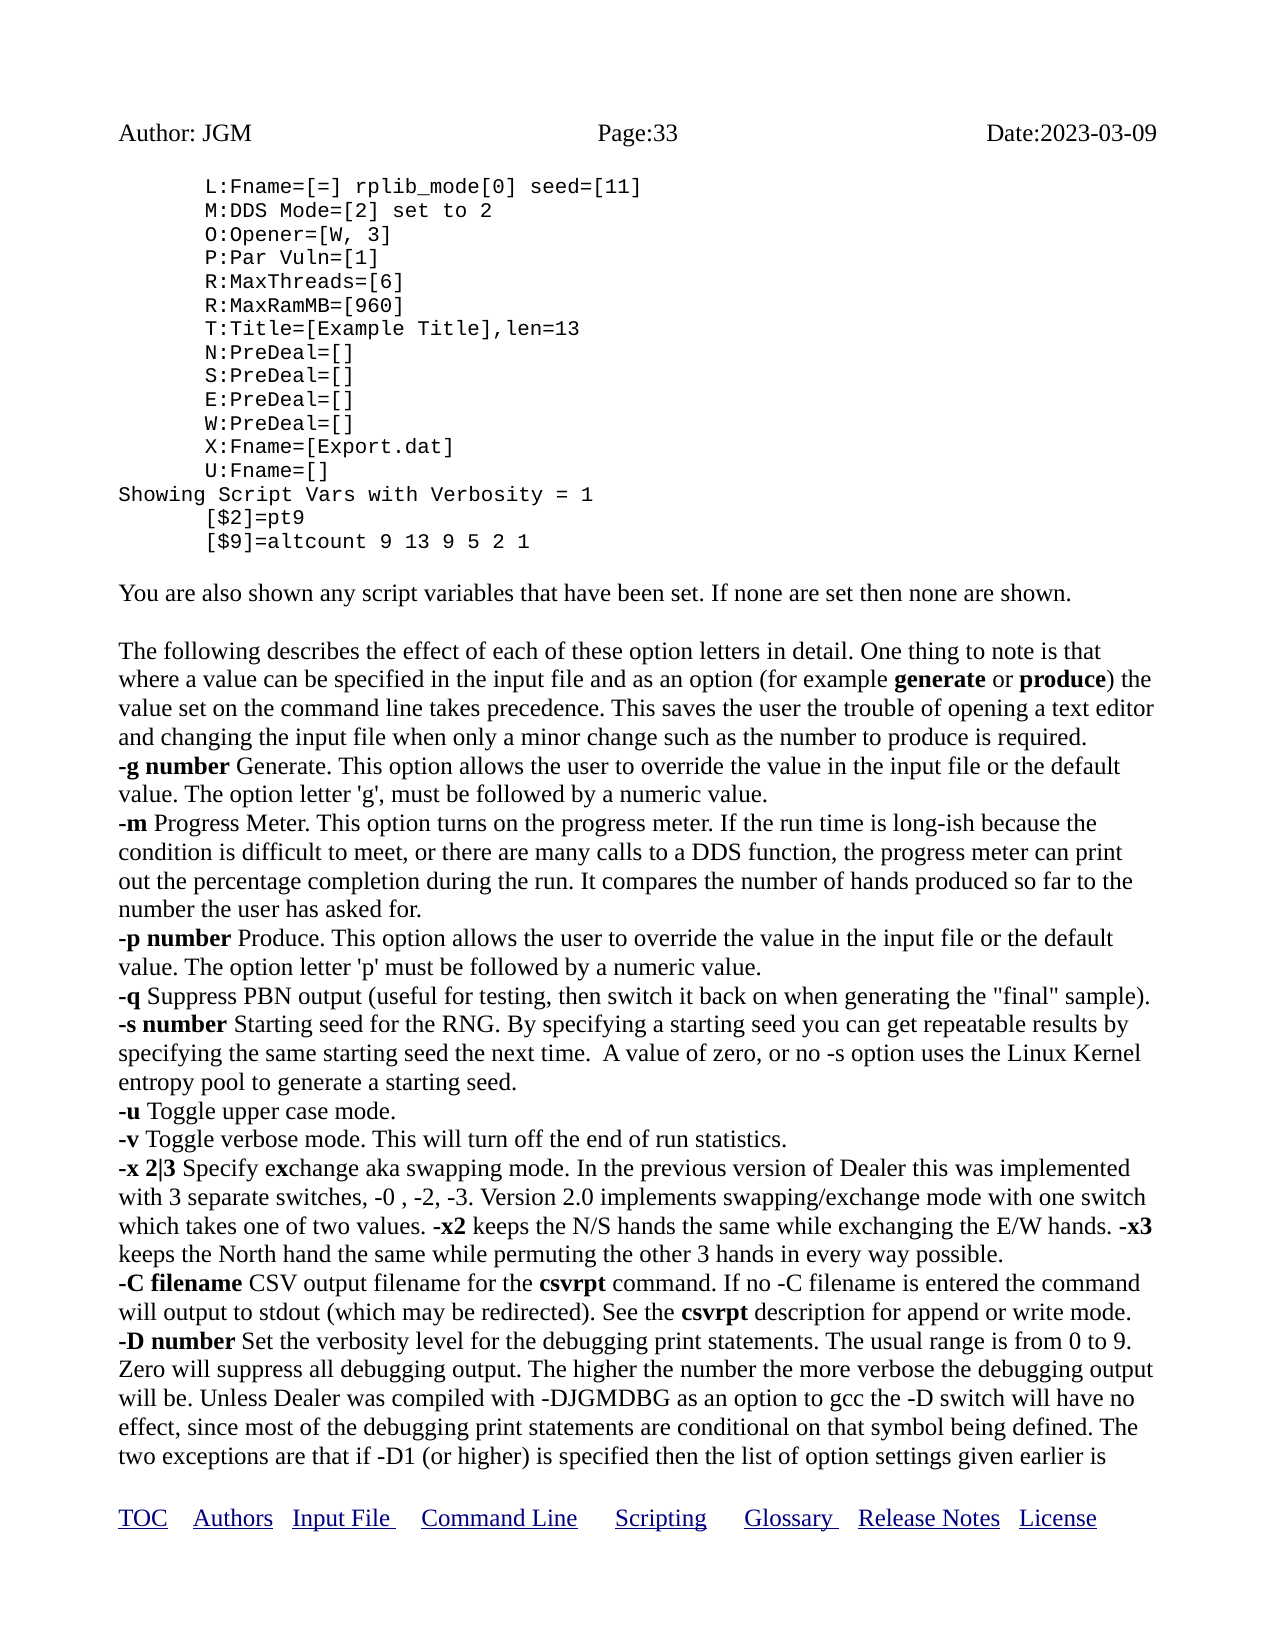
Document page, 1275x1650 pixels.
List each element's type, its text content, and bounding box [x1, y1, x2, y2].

text P:Par Vuln=[1] [118, 247, 1157, 271]
text -x 2|3 Specify exchange aka swapping mode. In the previous version of Dealer this was implemented with 3 separate switches, -0 , -2, -3. Version 2.0 implements swapping/exchange mode with one switch which takes one of two values. -x2 keeps the N/S hands the same while exchanging the E/W hands. -x3 keeps the North hand the same while permuting the other 3 hands in every way possible. [118, 1153, 1157, 1268]
text -v Toggle verbose mode. This will turn off the end of run statistics. [118, 1124, 1157, 1153]
text S:PreDeal=[] [118, 366, 1157, 389]
text [$9]=altcount 9 13 9 5 2 1 [118, 531, 1157, 555]
text -p number Produce. This option allows the user to override the value in the input file or the default value. The option letter 'p' must be followed by a numeric value. [118, 923, 1157, 981]
text X:Fname=[Export.dat] [118, 436, 1157, 460]
text -u Toggle upper case mode. [118, 1096, 1157, 1124]
text Showing Script Vars with Verbosity = 1 [118, 484, 1157, 507]
text -C filename CSV output filename for the csvrpt command. If no -C filename is entered the command will output to stdout (which may be redirected). See the csvrpt description for append or write mode. [118, 1268, 1157, 1326]
text T:Title=[Example Title],len=13 [118, 318, 1157, 342]
text -q Suppress PBN output (useful for testing, then switch it back on when generating the "final" sample). [118, 981, 1157, 1009]
text E:PreDeal=[] [118, 389, 1157, 413]
text R:MaxThreads=[6] [118, 271, 1157, 294]
text The following describes the effect of each of these option letters in detail. One thing to note is that where a value can be specified in the input file and as an option (for example generate or produce) the value set on the command line takes precedence. This saves the user the trouble of opening a text editor and changing the input file when only a minor change such as the number to produce is required. [118, 636, 1157, 751]
text R:MaxRamMB=[960] [118, 294, 1157, 318]
text N:PreDeal=[] [118, 342, 1157, 366]
text U:Fname=[] [118, 460, 1157, 484]
text [$2]=pt9 [118, 507, 1157, 531]
text M:DDS Mode=[2] set to 2 [118, 200, 1157, 224]
text -m Progress Meter. This option turns on the progress meter. If the run time is long-ish because the condition is difficult to meet, or there are many calls to a DDS function, the progress meter can print out the percentage completion during the run. It compares the number of hands produced so far to the number the user has asked for. [118, 808, 1157, 923]
text O:Opener=[W, 3] [118, 224, 1157, 247]
text -s number Starting seed for the RNG. By specifying a starting seed you can get repeatable results by specifying the same starting seed the next time. A value of zero, or no -s option uses the Linux Kernel entropy pool to generate a starting seed. [118, 1009, 1157, 1096]
text You are also shown any script variables that have been set. If none are set then none are shown. [118, 578, 1157, 607]
text L:Fname=[=] rplib_mode[0] seed=[11] [118, 176, 1157, 200]
text -D number Set the verbosity level for the debugging print statements. The usual range is from 0 to 9. Zero will suppress all debugging output. The higher the number the more verbose the debugging output will be. Unless Dealer was compiled with -DJGMDBG as an option to gcc the -D switch will have no effect, since most of the debugging print statements are conditional on that symbol being defined. The two exceptions are that if -D1 (or higher) is specified then the list of option settings given earlier is [118, 1326, 1157, 1469]
text W:PreDeal=[] [118, 413, 1157, 436]
text -g number Generate. This option allows the user to override the value in the input file or the default value. The option letter 'g', must be followed by a numeric value. [118, 751, 1157, 808]
